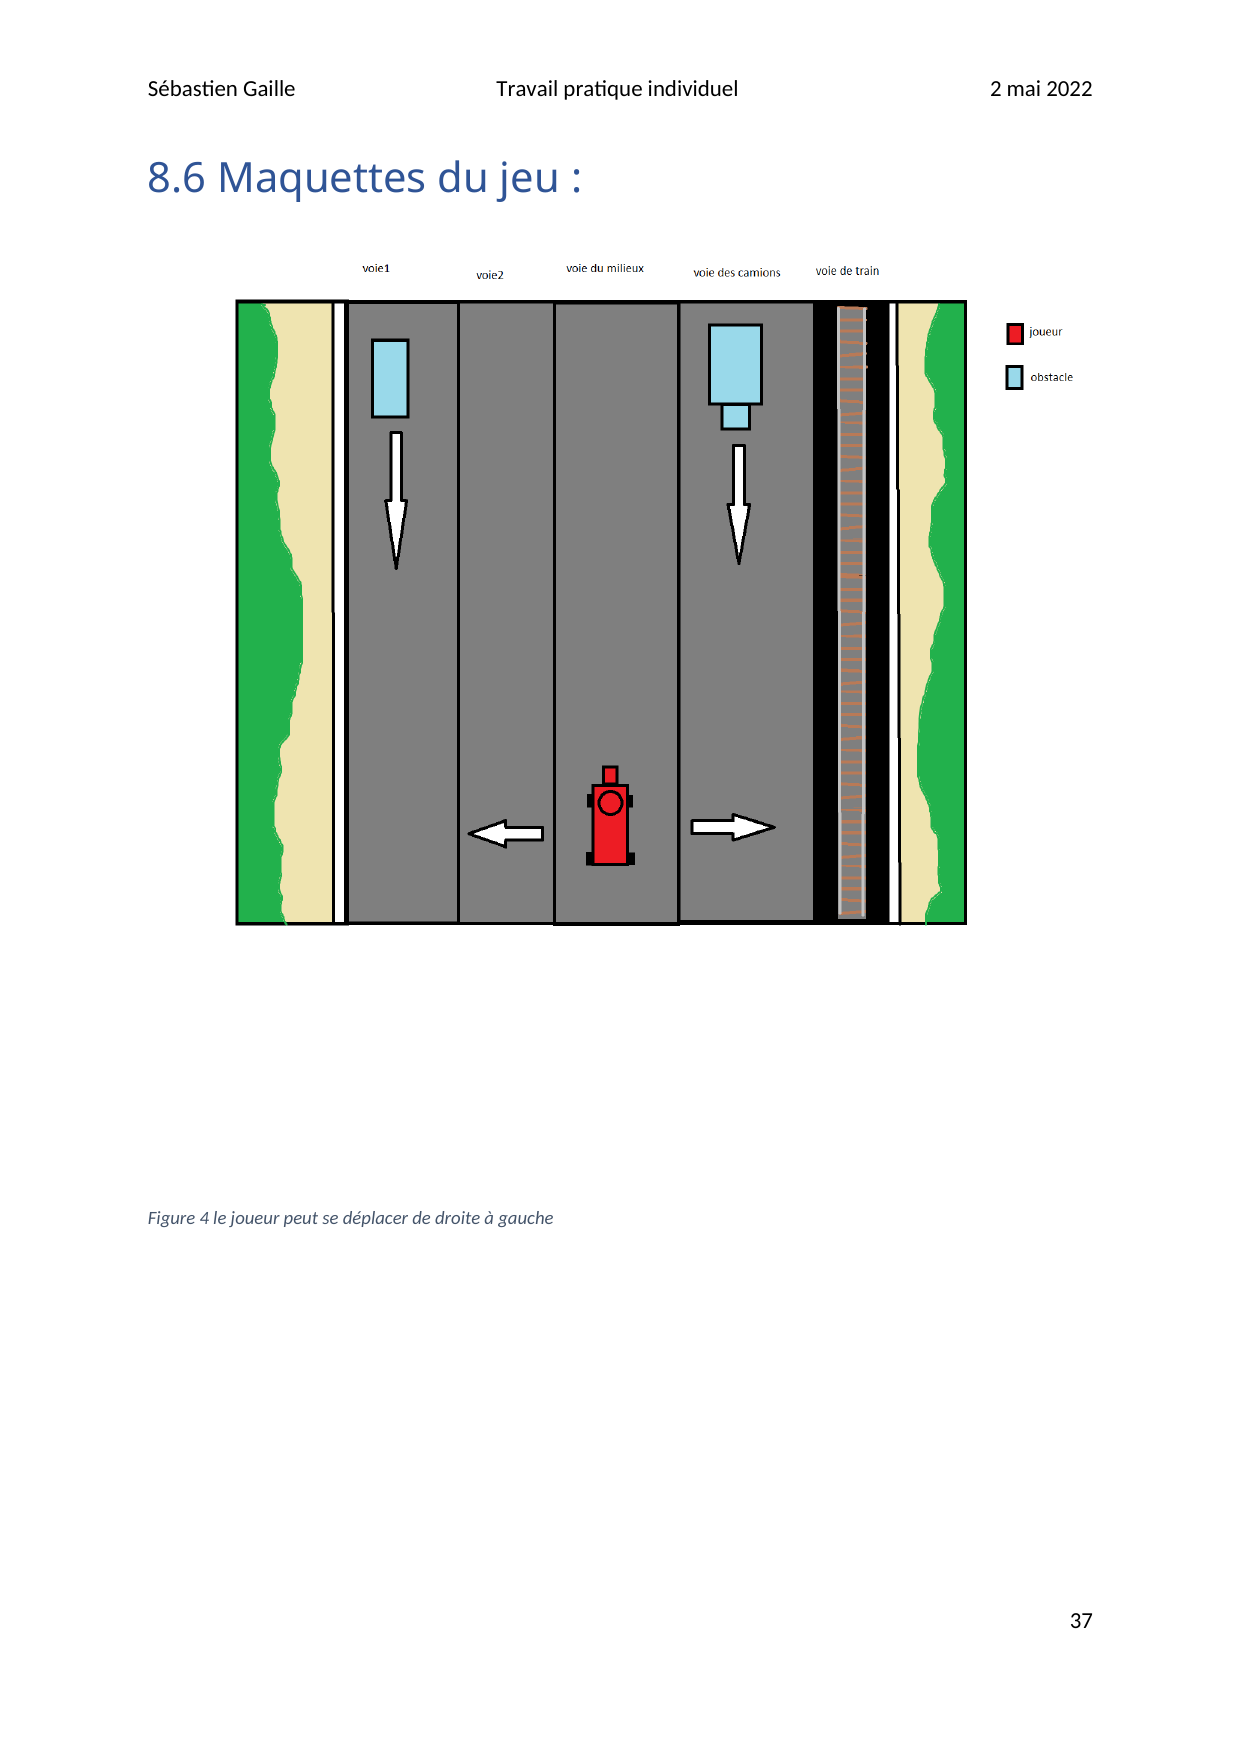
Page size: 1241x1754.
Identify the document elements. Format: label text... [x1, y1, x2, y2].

text Figure 4 le joueur peut se déplacer de droite à gauche [148, 1206, 1093, 1229]
subtitle 8.6 Maquettes du jeu : [148, 148, 1093, 204]
